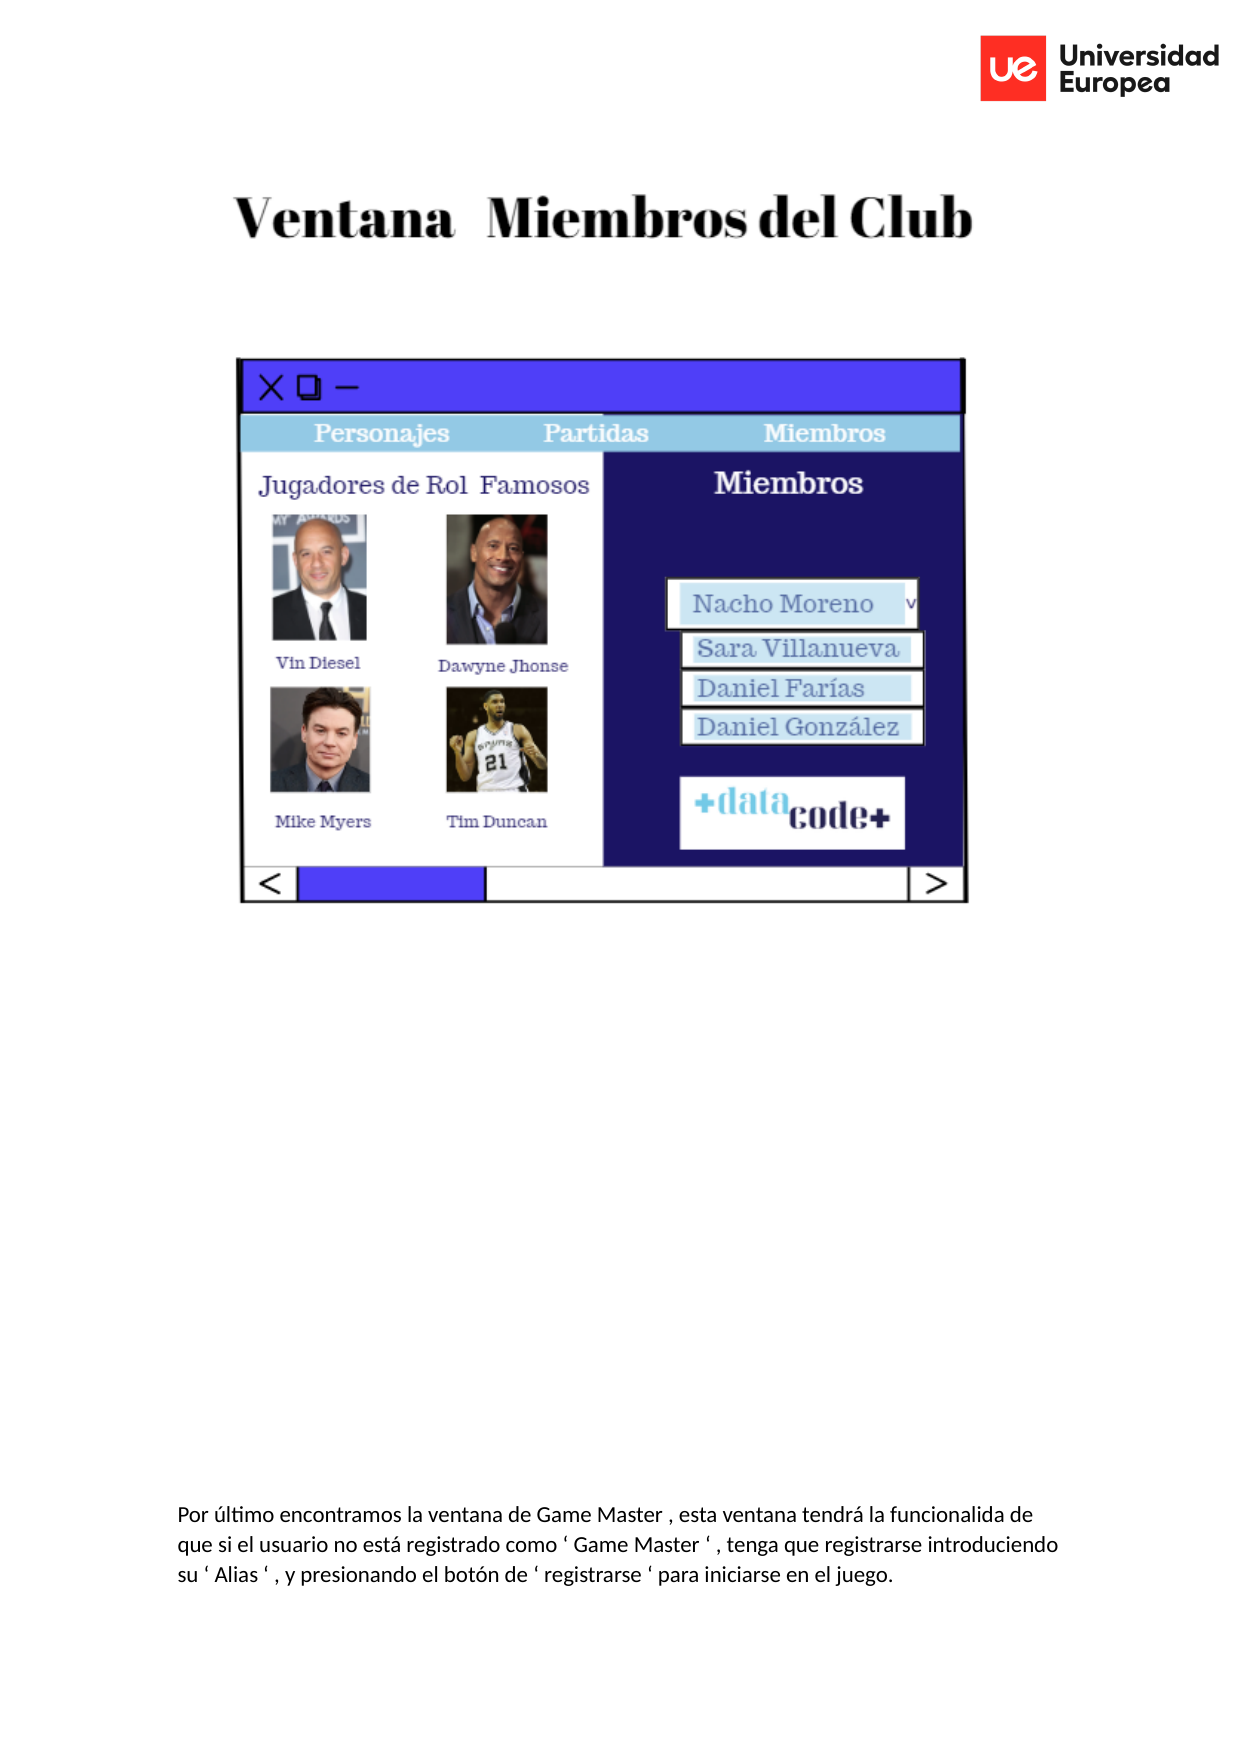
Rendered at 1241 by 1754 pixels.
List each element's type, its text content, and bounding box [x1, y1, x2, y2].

text Por último encontramos la ventana de Game Master , esta ventana tendrá la funcionalida de que si el usuario no está registrado como ‘ Game Master ‘ , tenga que registrarse introduciendo su ‘ Alias ‘ , y presionando el botón de ‘ registrarse ‘ para iniciarse en el juego. [177, 1501, 1063, 1588]
